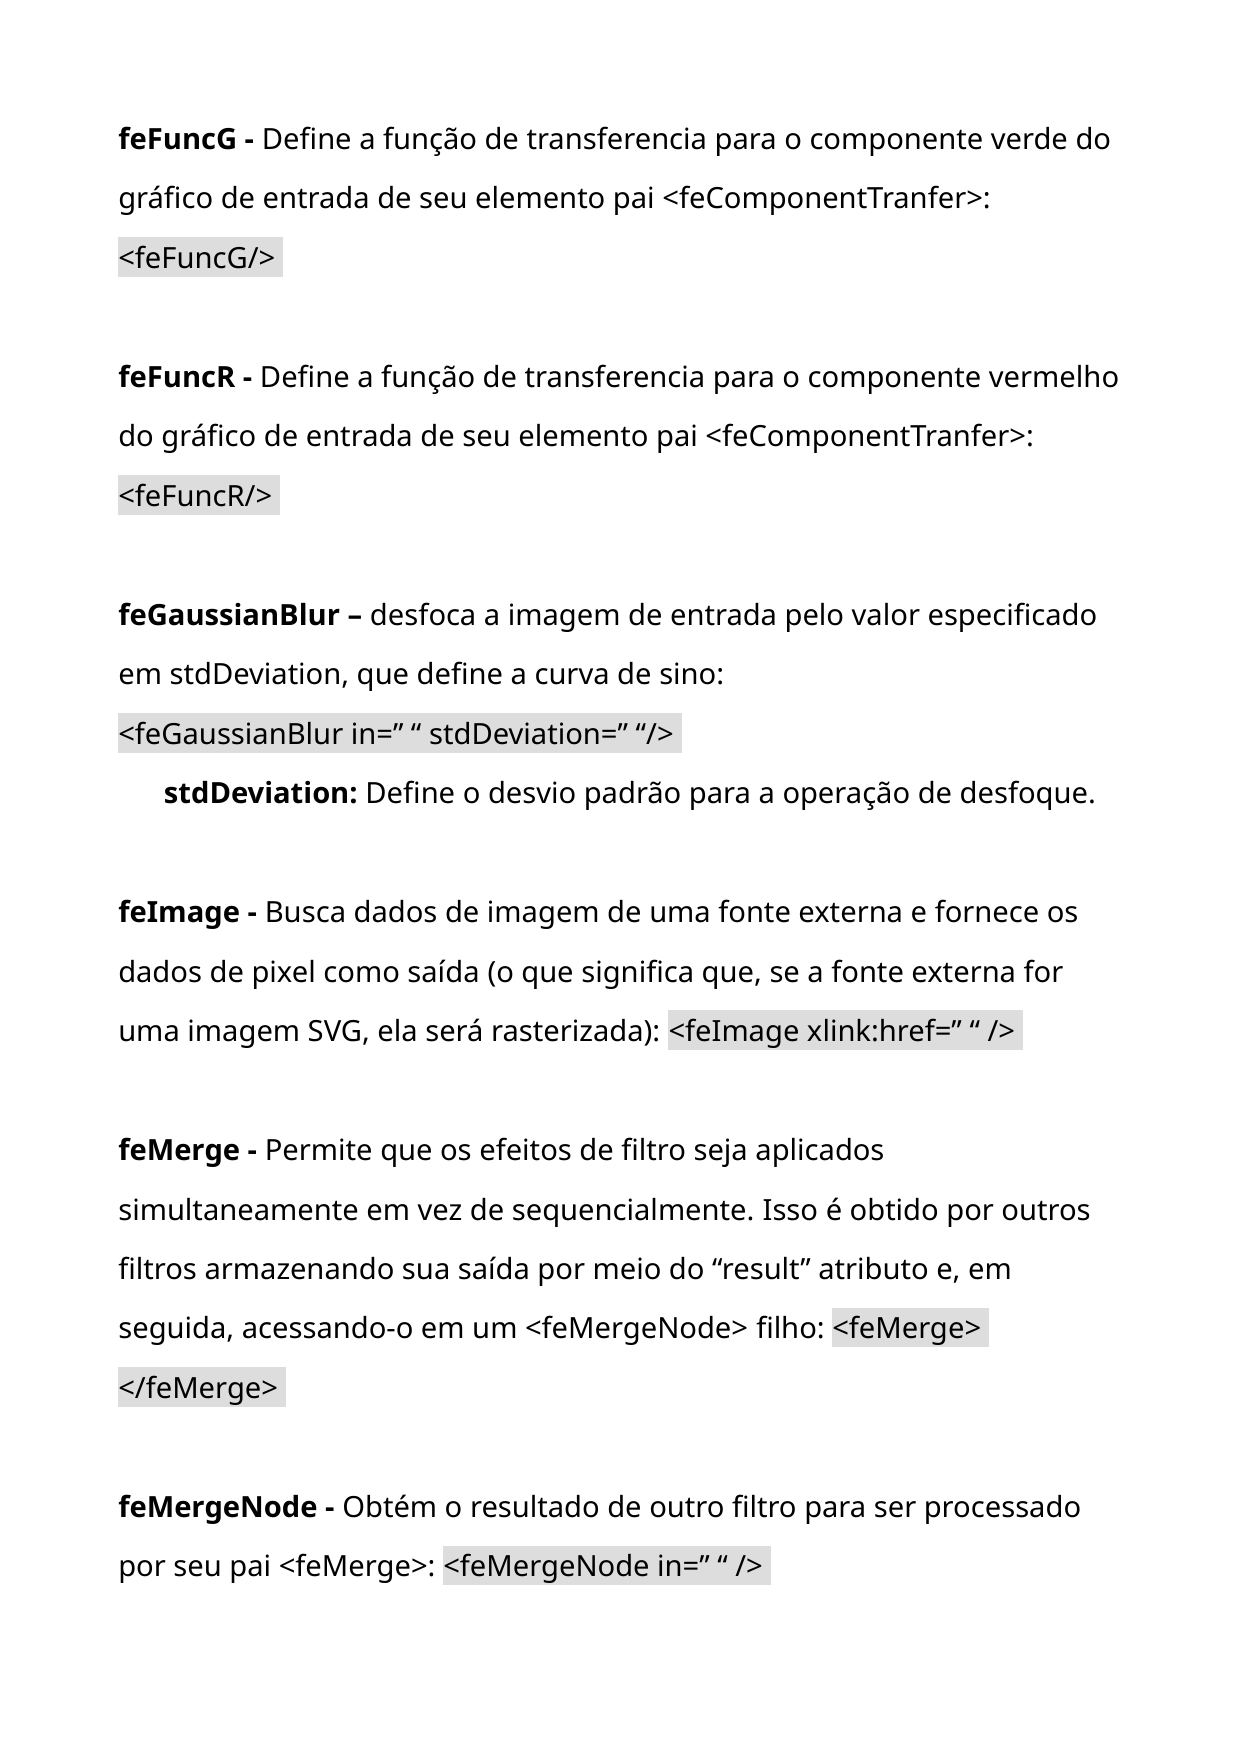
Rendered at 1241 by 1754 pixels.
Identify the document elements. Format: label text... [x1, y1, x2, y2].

text feFuncR - Define a função de transferencia para o componente vermelho do gráfico de entrada de seu elemento pai <feComponentTranfer>: [118, 356, 1122, 455]
text feFuncG - Define a função de transferencia para o componente verde do gráfico de entrada de seu elemento pai <feComponentTranfer>: [118, 118, 1122, 217]
text feMerge - Permite que os efeitos de filtro seja aplicados simultaneamente em vez de sequencialmente. Isso é obtido por outros filtros armazenando sua saída por meio do “result” atributo e, em seguida, acessando-o em um <feMergeNode> filho: <feMerge> </feMerge> [118, 1129, 1122, 1407]
text <feFuncG/> [118, 237, 1122, 277]
text <feFuncR/> [118, 475, 1122, 515]
text feGaussianBlur – desfoca a imagem de entrada pelo valor especificado em stdDeviation, que define a curva de sino: [118, 594, 1122, 693]
text <feGaussianBlur in=” “ stdDeviation=” “/> [118, 713, 1122, 753]
text stdDeviation: Define o desvio padrão para a operação de desfoque. [118, 772, 1122, 812]
text feImage - Busca dados de imagem de uma fonte externa e fornece os dados de pixel como saída (o que significa que, se a fonte externa for uma imagem SVG, ela será rasterizada): <feImage xlink:href=” “ /> [118, 891, 1122, 1050]
text feMergeNode - Obtém o resultado de outro filtro para ser processado por seu pai <feMerge>: <feMergeNode in=” “ /> [118, 1486, 1122, 1585]
